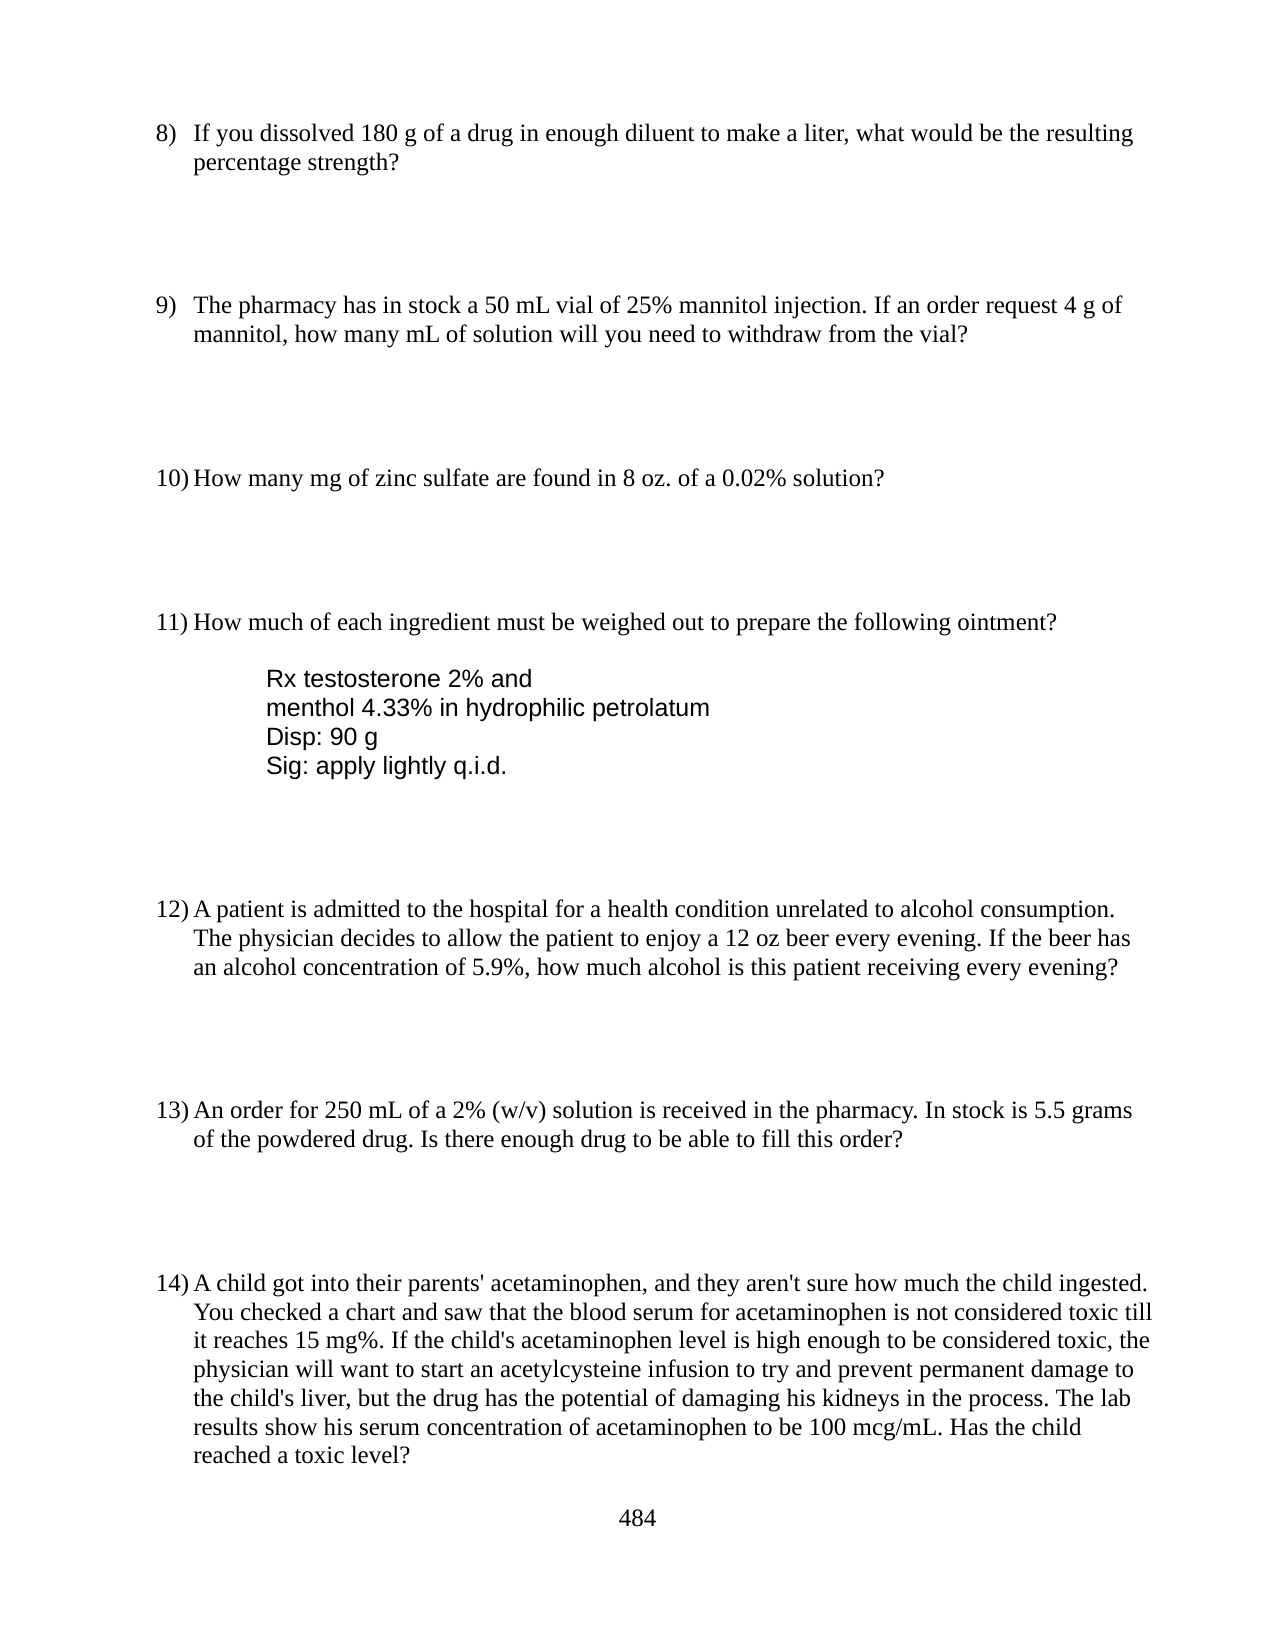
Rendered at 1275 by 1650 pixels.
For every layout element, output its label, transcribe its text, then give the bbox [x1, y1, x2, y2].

text Rx testosterone 2% and [266, 664, 1157, 693]
list A patient is admitted to the hospital for a health condition unrelated to alcohol consumption. The physician decides to allow the patient to enjoy a 12 oz beer every evening. If the beer has an alcohol concentration of 5.9%, how much alcohol is this patient receiving every evening? [156, 894, 1157, 981]
list A child got into their parents' acetaminophen, and they aren't sure how much the child ingested. You checked a chart and saw that the blood serum for acetaminophen is not considered toxic till it reaches 15 mg%. If the child's acetaminophen level is high enough to be considered toxic, the physician will want to start an acetylcysteine infusion to try and prevent permanent damage to the child's liver, but the drug has the potential of damaging his kidneys in the process. The lab results show his serum concentration of acetaminophen to be 100 mcg/mL. Has the child reached a toxic level? [156, 1268, 1157, 1469]
list An order for 250 mL of a 2% (w/v) solution is received in the pharmacy. In stock is 5.5 grams of the powdered drug. Is there enough drug to be able to fill this order? [156, 1096, 1157, 1153]
list How much of each ingredient must be weighed out to prepare the following ointment? [156, 607, 1157, 636]
list How many mg of zinc sulfate are found in 8 oz. of a 0.02% solution? [156, 463, 1157, 492]
list The pharmacy has in stock a 50 mL vial of 25% mannitol injection. If an order request 4 g of mannitol, how many mL of solution will you need to withdraw from the vial? [156, 291, 1157, 348]
text Disp: 90 g [266, 722, 1157, 751]
text Sig: apply lightly q.i.d. [266, 751, 1157, 779]
list If you dissolved 180 g of a drug in enough diluent to make a liter, what would be the resulting percentage strength? [156, 118, 1157, 176]
text menthol 4.33% in hydrophilic petrolatum [266, 693, 1157, 722]
